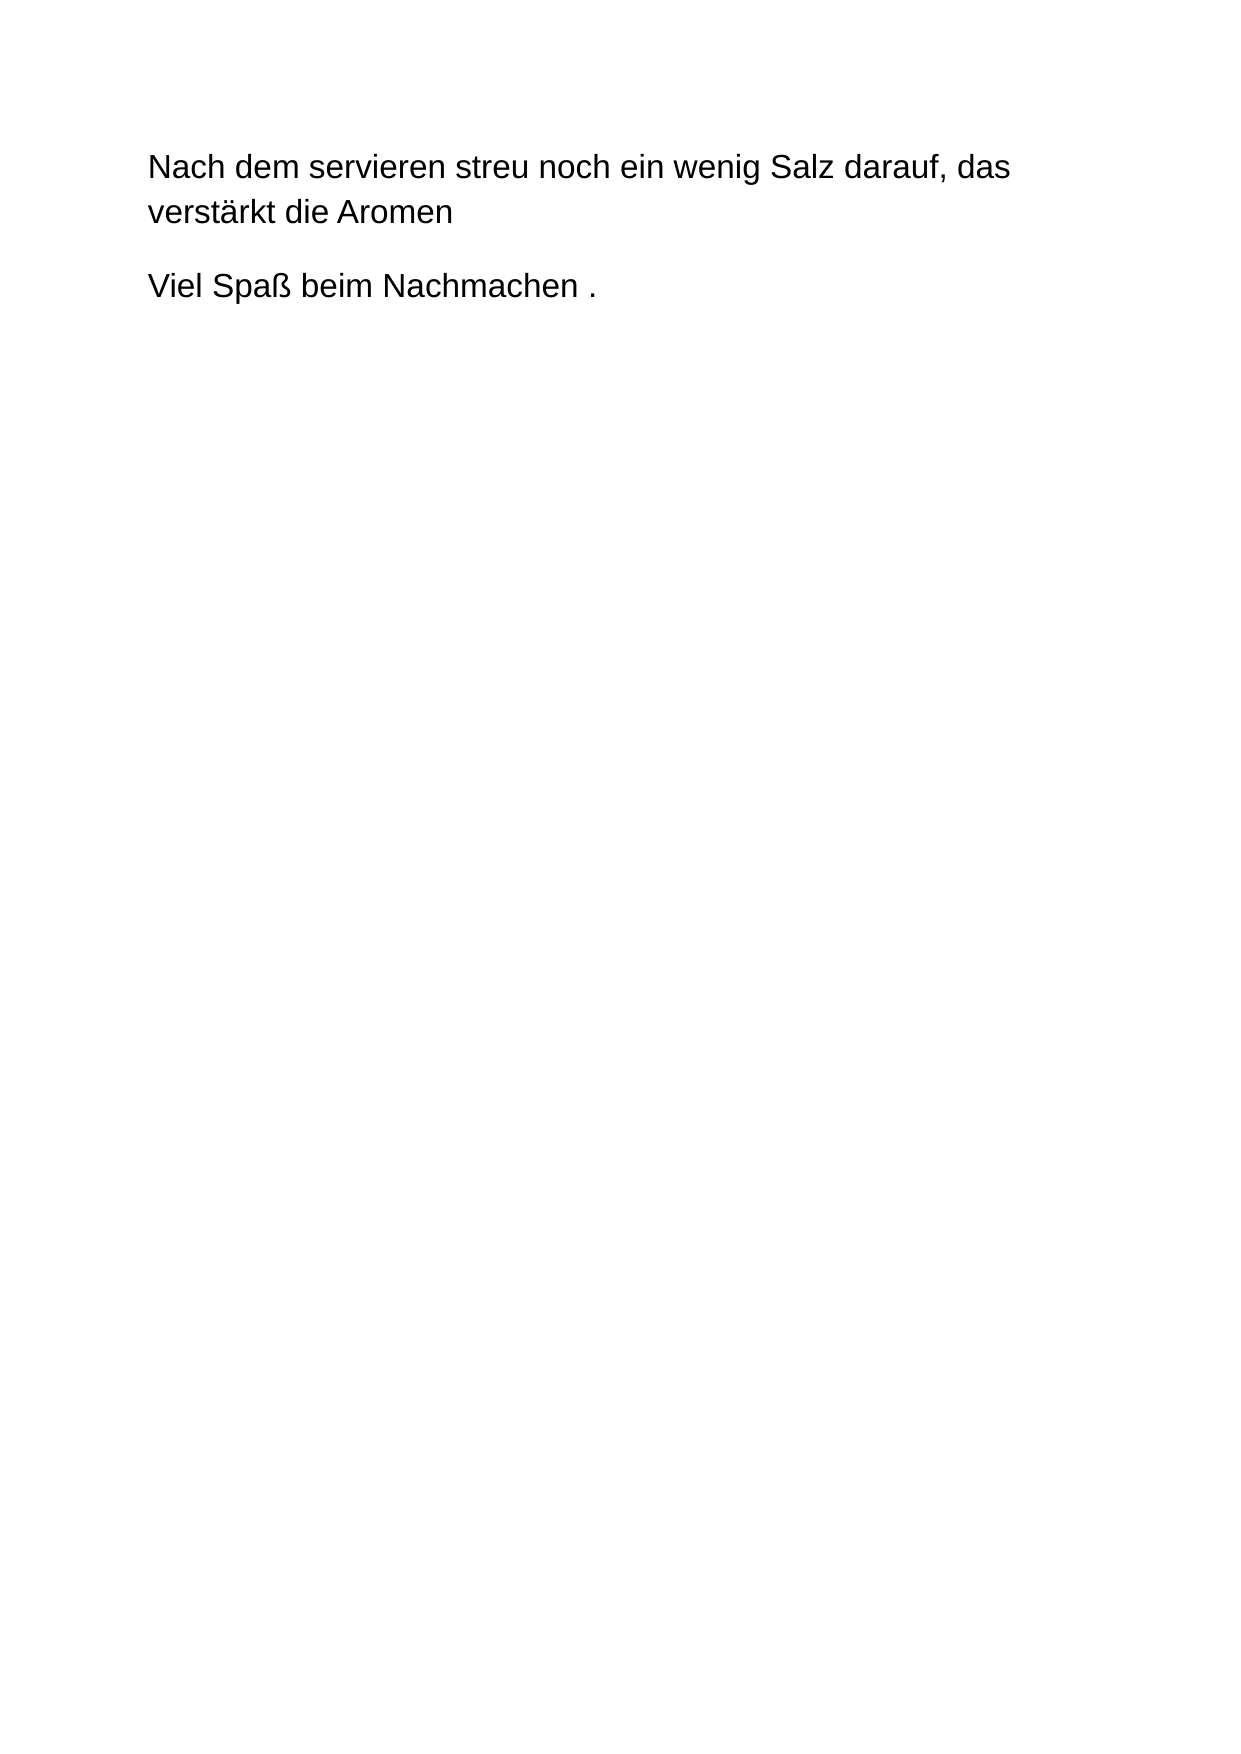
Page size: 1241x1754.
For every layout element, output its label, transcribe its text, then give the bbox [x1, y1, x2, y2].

text Viel Spaß beim Nachmachen . [148, 267, 1093, 305]
text Nach dem servieren streu noch ein wenig Salz darauf, das verstärkt die Aromen [148, 148, 1093, 262]
